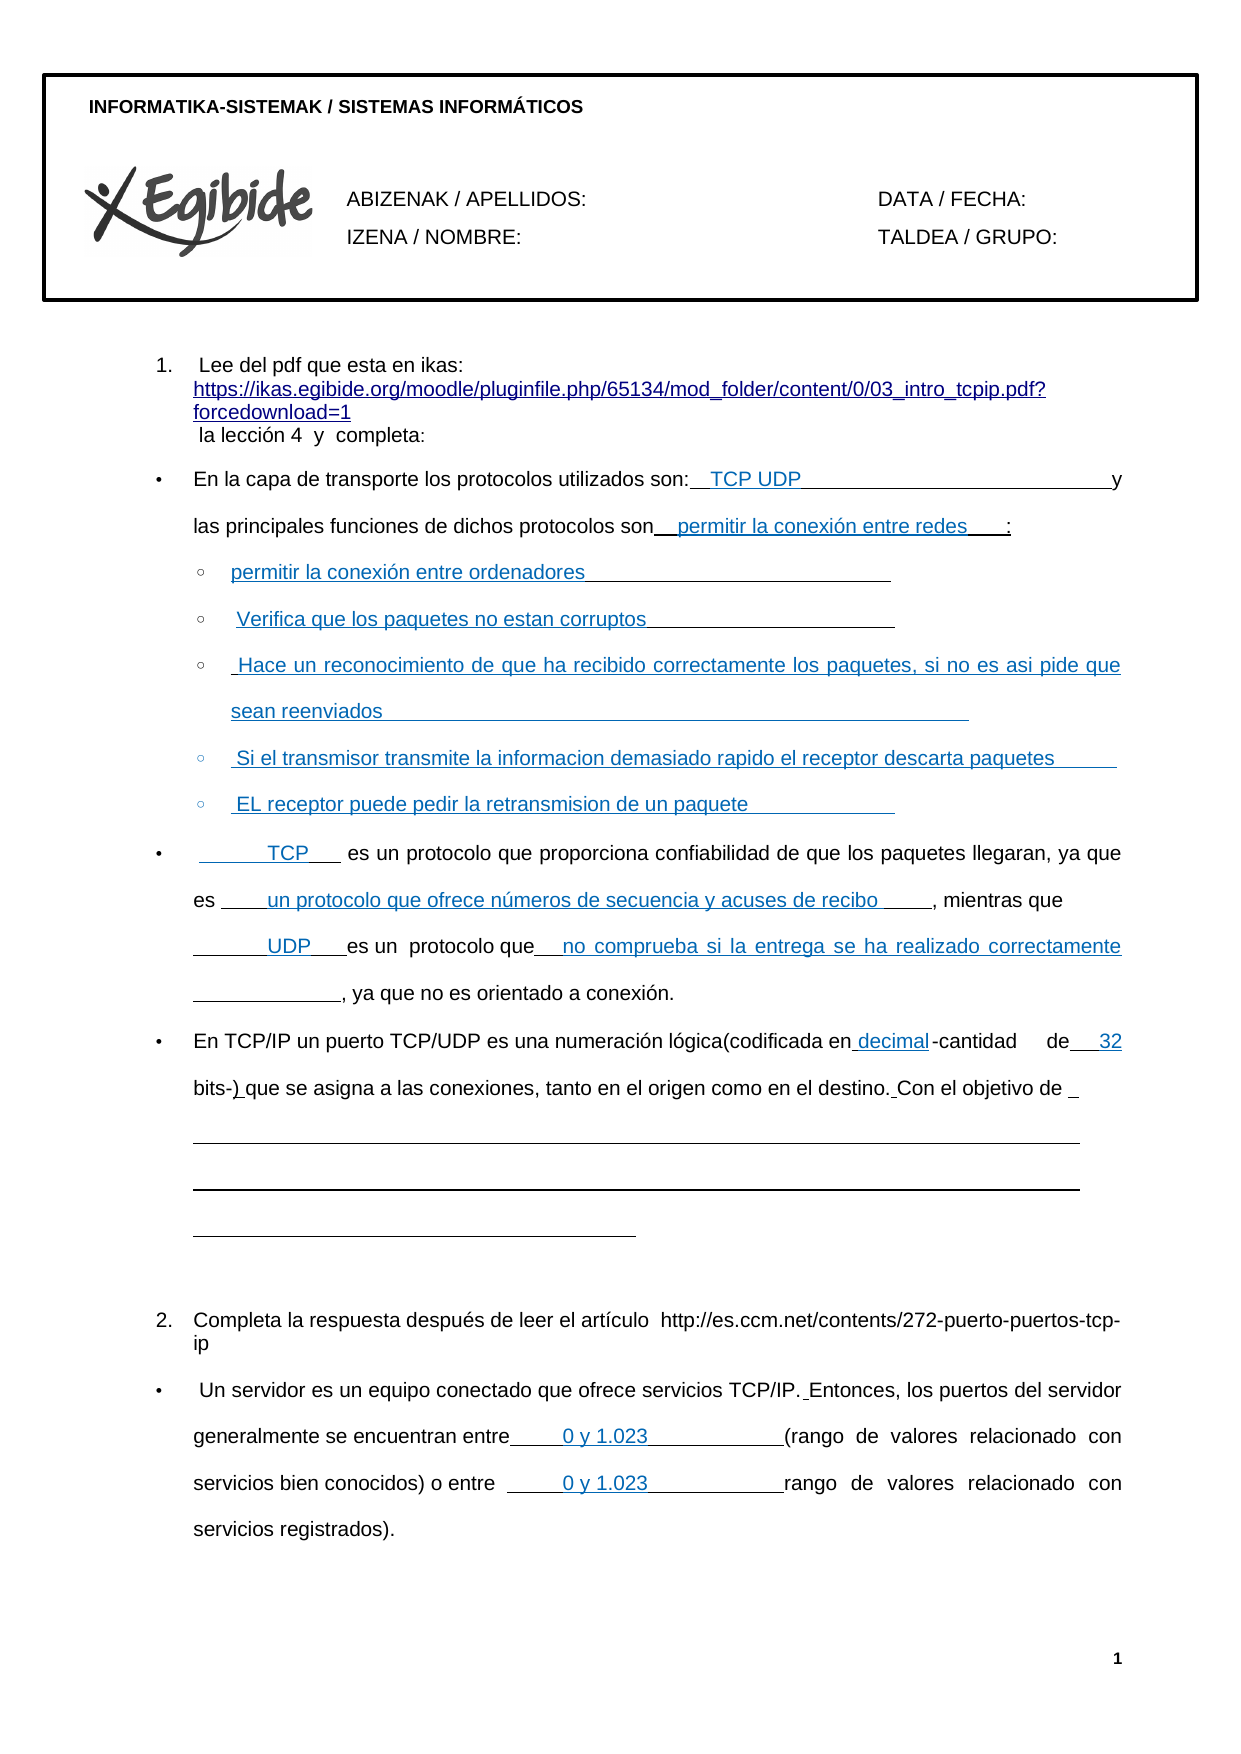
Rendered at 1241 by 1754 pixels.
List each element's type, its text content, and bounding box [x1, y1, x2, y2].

list la lección 4 y completa: [156, 424, 1122, 447]
list En TCP/IP un puerto TCP/UDP es una numeración lógica(codificada en decimal -cantidad de 32 bits-) que se asigna a las conexiones, tanto en el origen como en el destino. Con el objetivo de [156, 1030, 1122, 1239]
list EL receptor puede pedir la retransmision de un paquete [193, 793, 1122, 816]
list Si el transmisor transmite la informacion demasiado rapido el receptor descarta paquetes [193, 747, 1122, 770]
list permitir la conexión entre ordenadores [193, 561, 1122, 584]
list Un servidor es un equipo conectado que ofrece servicios TCP/IP. Entonces, los puertos del servidor generalmente se encuentran entre 0 y 1.023 (rango de valores relacionado con servicios bien conocidos) o entre 0 y 1.023 rango de valores relacionado con servicios registrados). [156, 1378, 1122, 1541]
list TCP es un protocolo que proporciona confiabilidad de que los paquetes llegaran, ya que es un protocolo que ofrece números de secuencia y acuses de recibo , mientras que UDP es un protocolo que no comprueba si la entrega se ha realizado correctamente , ya que no es orientado a conexión. [156, 842, 1122, 1004]
list Verifica que los paquetes no estan corruptos [193, 607, 1122, 631]
list Hace un reconocimiento de que ha recibido correctamente los paquetes, si no es asi pide que sean reenviados [193, 654, 1122, 723]
list Lee del pdf que esta en ikas: https://ikas.egibide.org/moodle/pluginfile.php/65134/mod_folder/content/0/03_intro_tcpip.pdf?forcedownload=1 [156, 354, 1122, 424]
list Completa la respuesta después de leer el artículo http://es.ccm.net/contents/272-puerto-puertos-tcp-ip [156, 1309, 1122, 1355]
list En la capa de transporte los protocolos utilizados son: TCP UDP y las principales funciones de dichos protocolos son permitir la conexión entre redes : [156, 468, 1122, 538]
